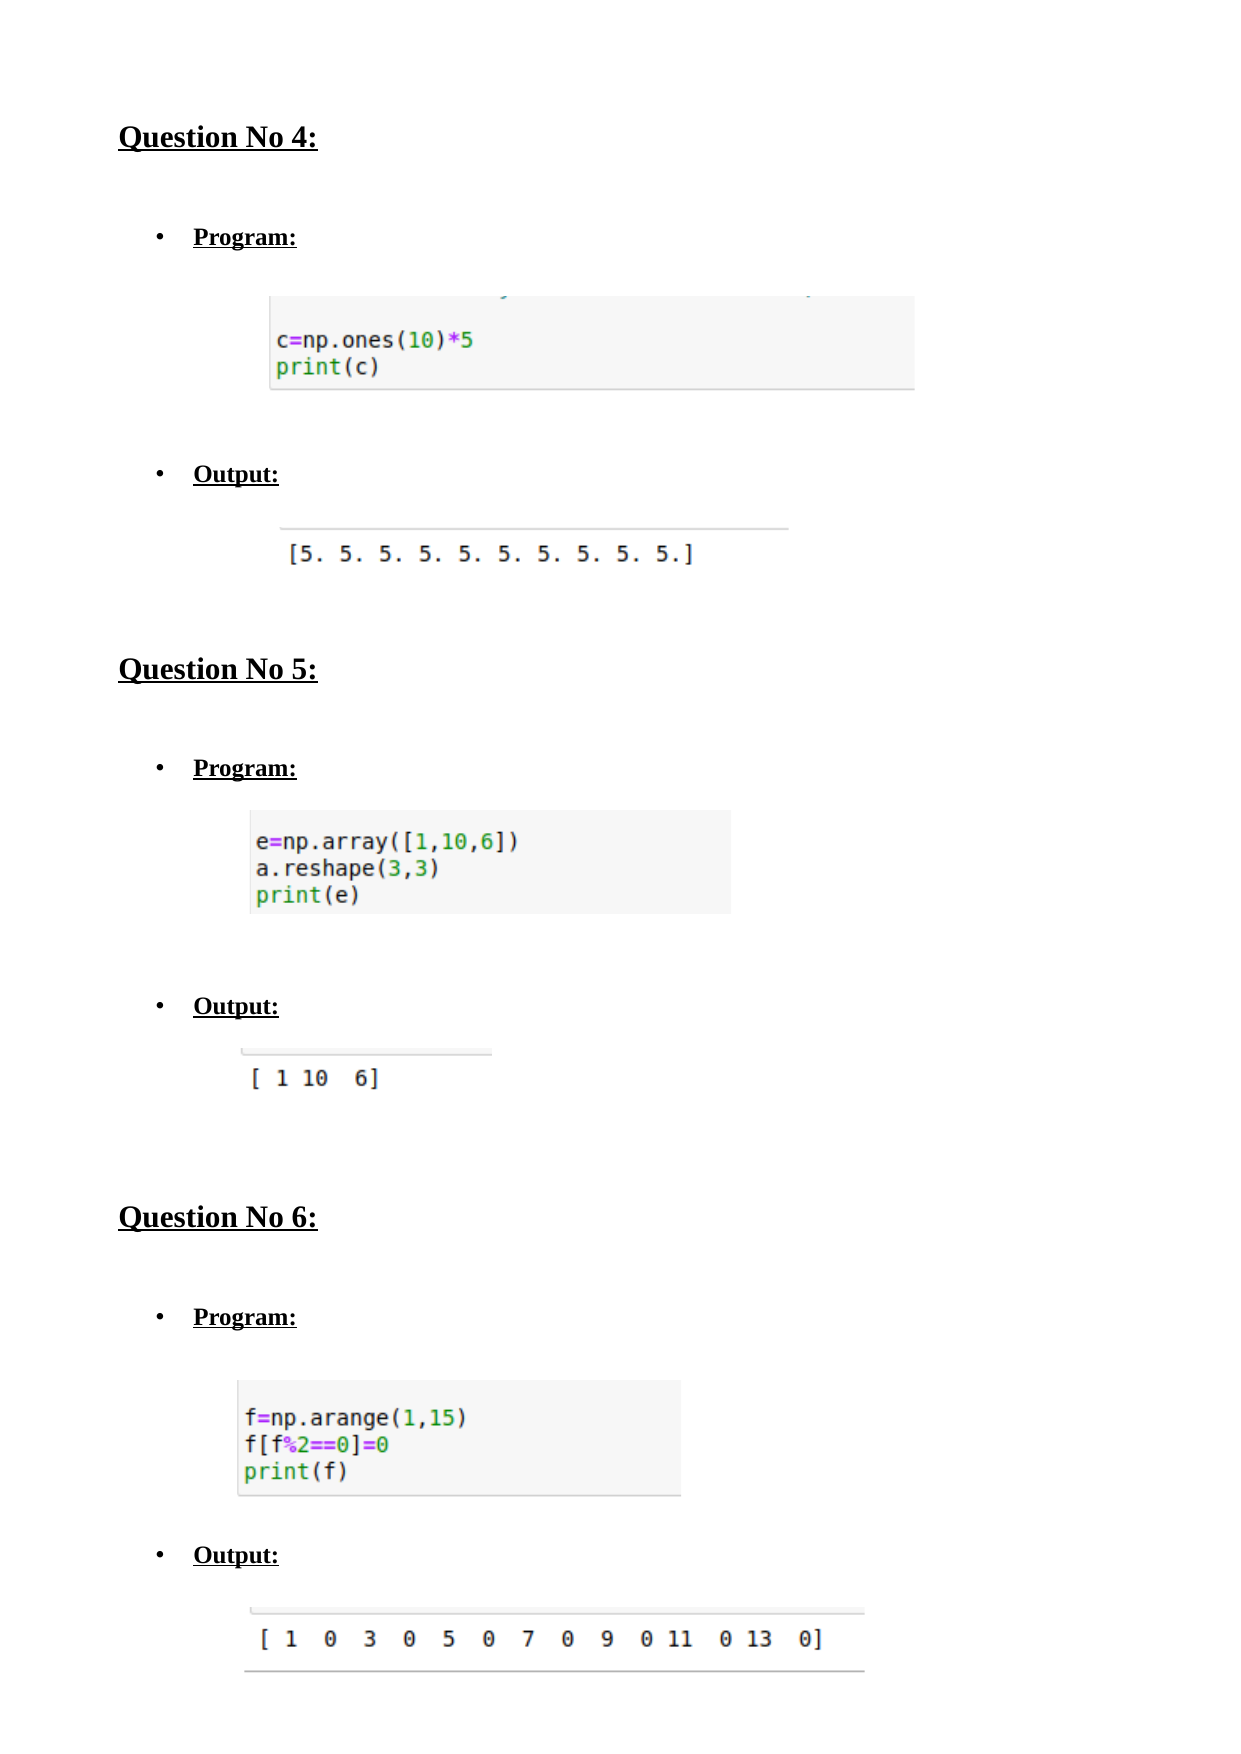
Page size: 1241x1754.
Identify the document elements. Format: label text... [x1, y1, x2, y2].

list Program: [156, 222, 1122, 250]
list Program: [156, 1302, 1122, 1331]
picture [279, 527, 789, 587]
picture [249, 810, 732, 914]
picture [269, 296, 915, 392]
picture [237, 1380, 682, 1503]
list Output: [156, 459, 1122, 488]
list Program: [156, 753, 1122, 782]
picture [235, 1048, 492, 1110]
picture [244, 1607, 865, 1682]
text Question No 6: [118, 1198, 1122, 1234]
text Question No 5: [118, 650, 1122, 686]
text Question No 4: [118, 118, 1122, 154]
list Output: [156, 1540, 1122, 1568]
list Output: [156, 991, 1122, 1020]
